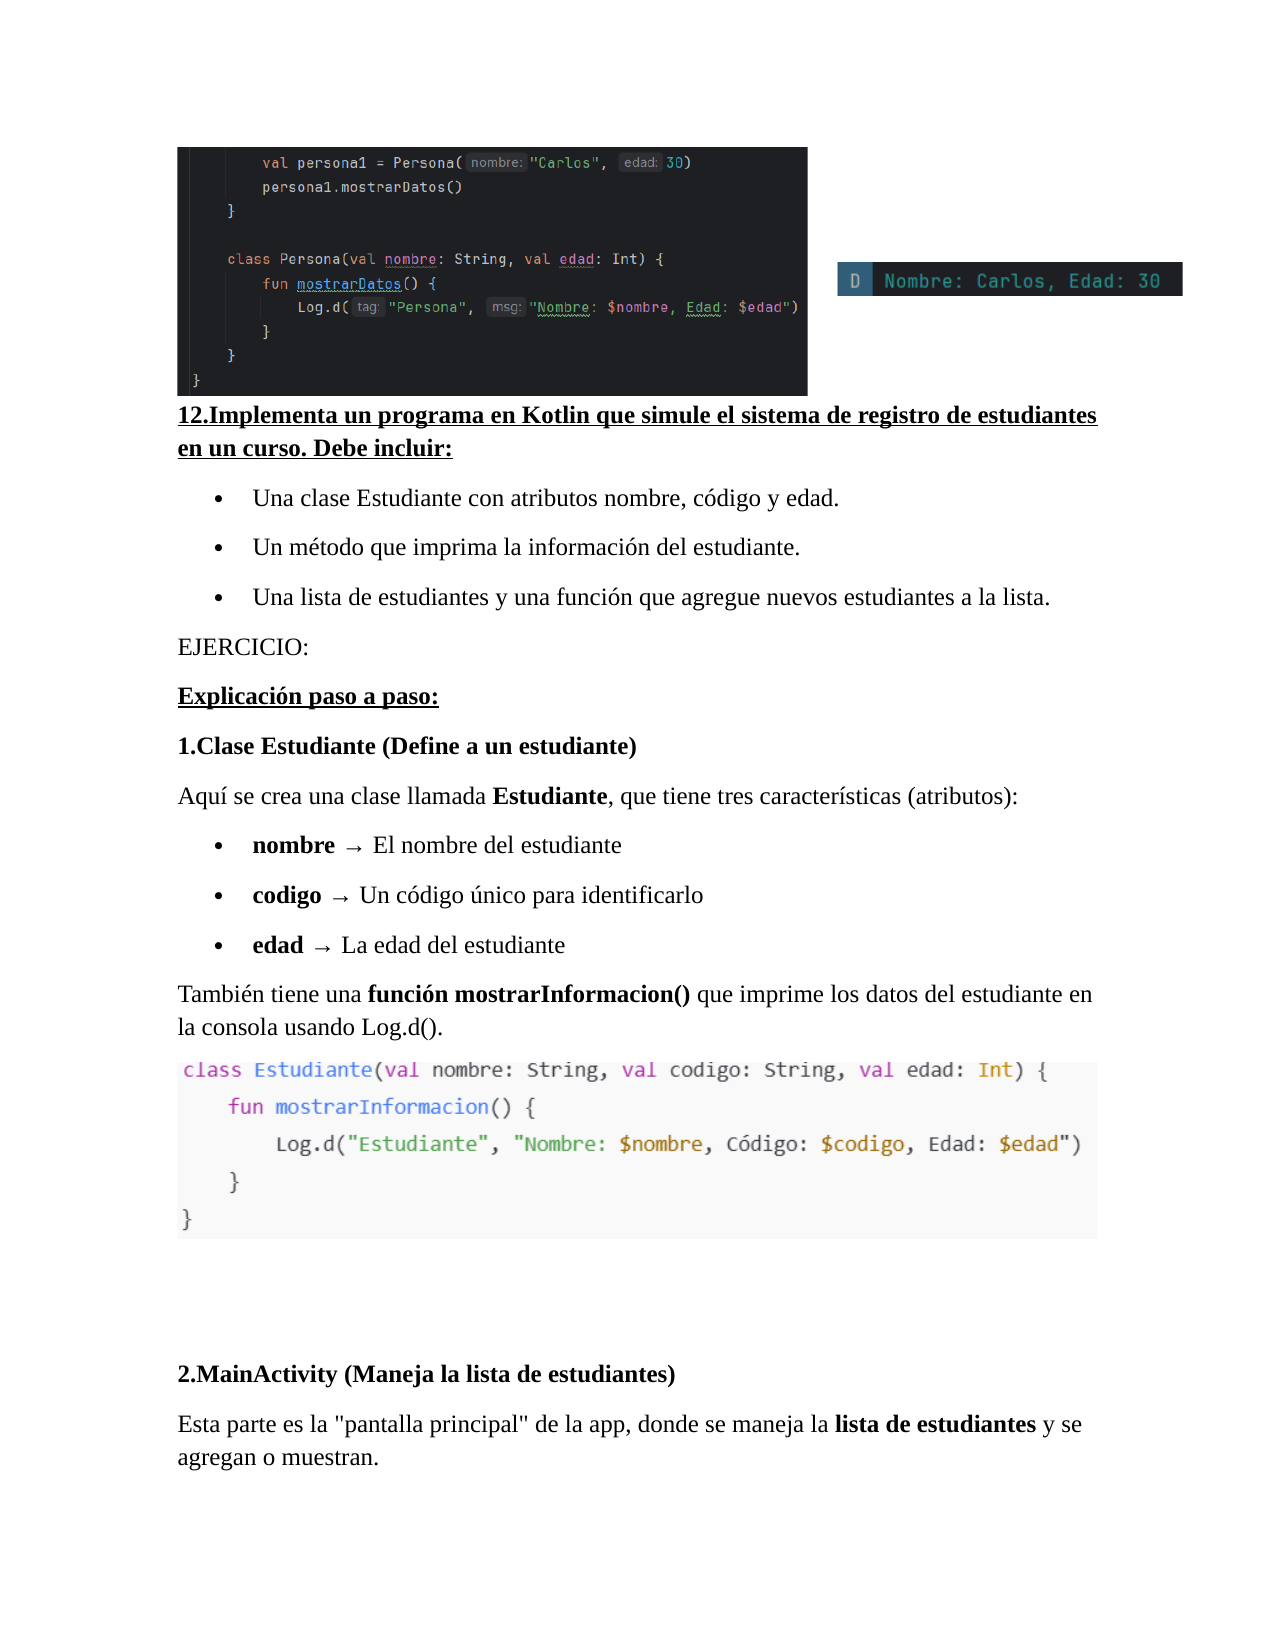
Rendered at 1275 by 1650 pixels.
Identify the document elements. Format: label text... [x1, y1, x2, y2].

text Explicación paso a paso: [177, 681, 1098, 710]
text 1.Clase Estudiante (Define a un estudiante) [177, 731, 1098, 760]
text EJERCICIO: [177, 632, 1098, 660]
list Una lista de estudiantes y una función que agregue nuevos estudiantes a la lista. [215, 582, 1098, 611]
list Un método que imprima la información del estudiante. [215, 532, 1098, 561]
text en un curso. Debe incluir: [177, 426, 1098, 462]
list Una clase Estudiante con atributos nombre, código y edad. [215, 483, 1098, 511]
text 12.Implementa un programa en Kotlin que simule el sistema de registro de estudiantes [177, 148, 1098, 425]
list edad → La edad del estudiante [215, 930, 1098, 958]
text 2.MainActivity (Maneja la lista de estudiantes) [177, 1359, 1098, 1388]
text Aquí se crea una clase llamada Estudiante, que tiene tres características (atributos): [177, 781, 1098, 809]
list nombre → El nombre del estudiante [215, 830, 1098, 859]
text Esta parte es la "pantalla principal" de la app, donde se maneja la lista de estudiantes y se agregan o muestran. [177, 1409, 1098, 1471]
text También tiene una función mostrarInformacion() que imprime los datos del estudiante en la consola usando Log.d(). [177, 979, 1098, 1041]
list codigo → Un código único para identificarlo [215, 880, 1098, 909]
